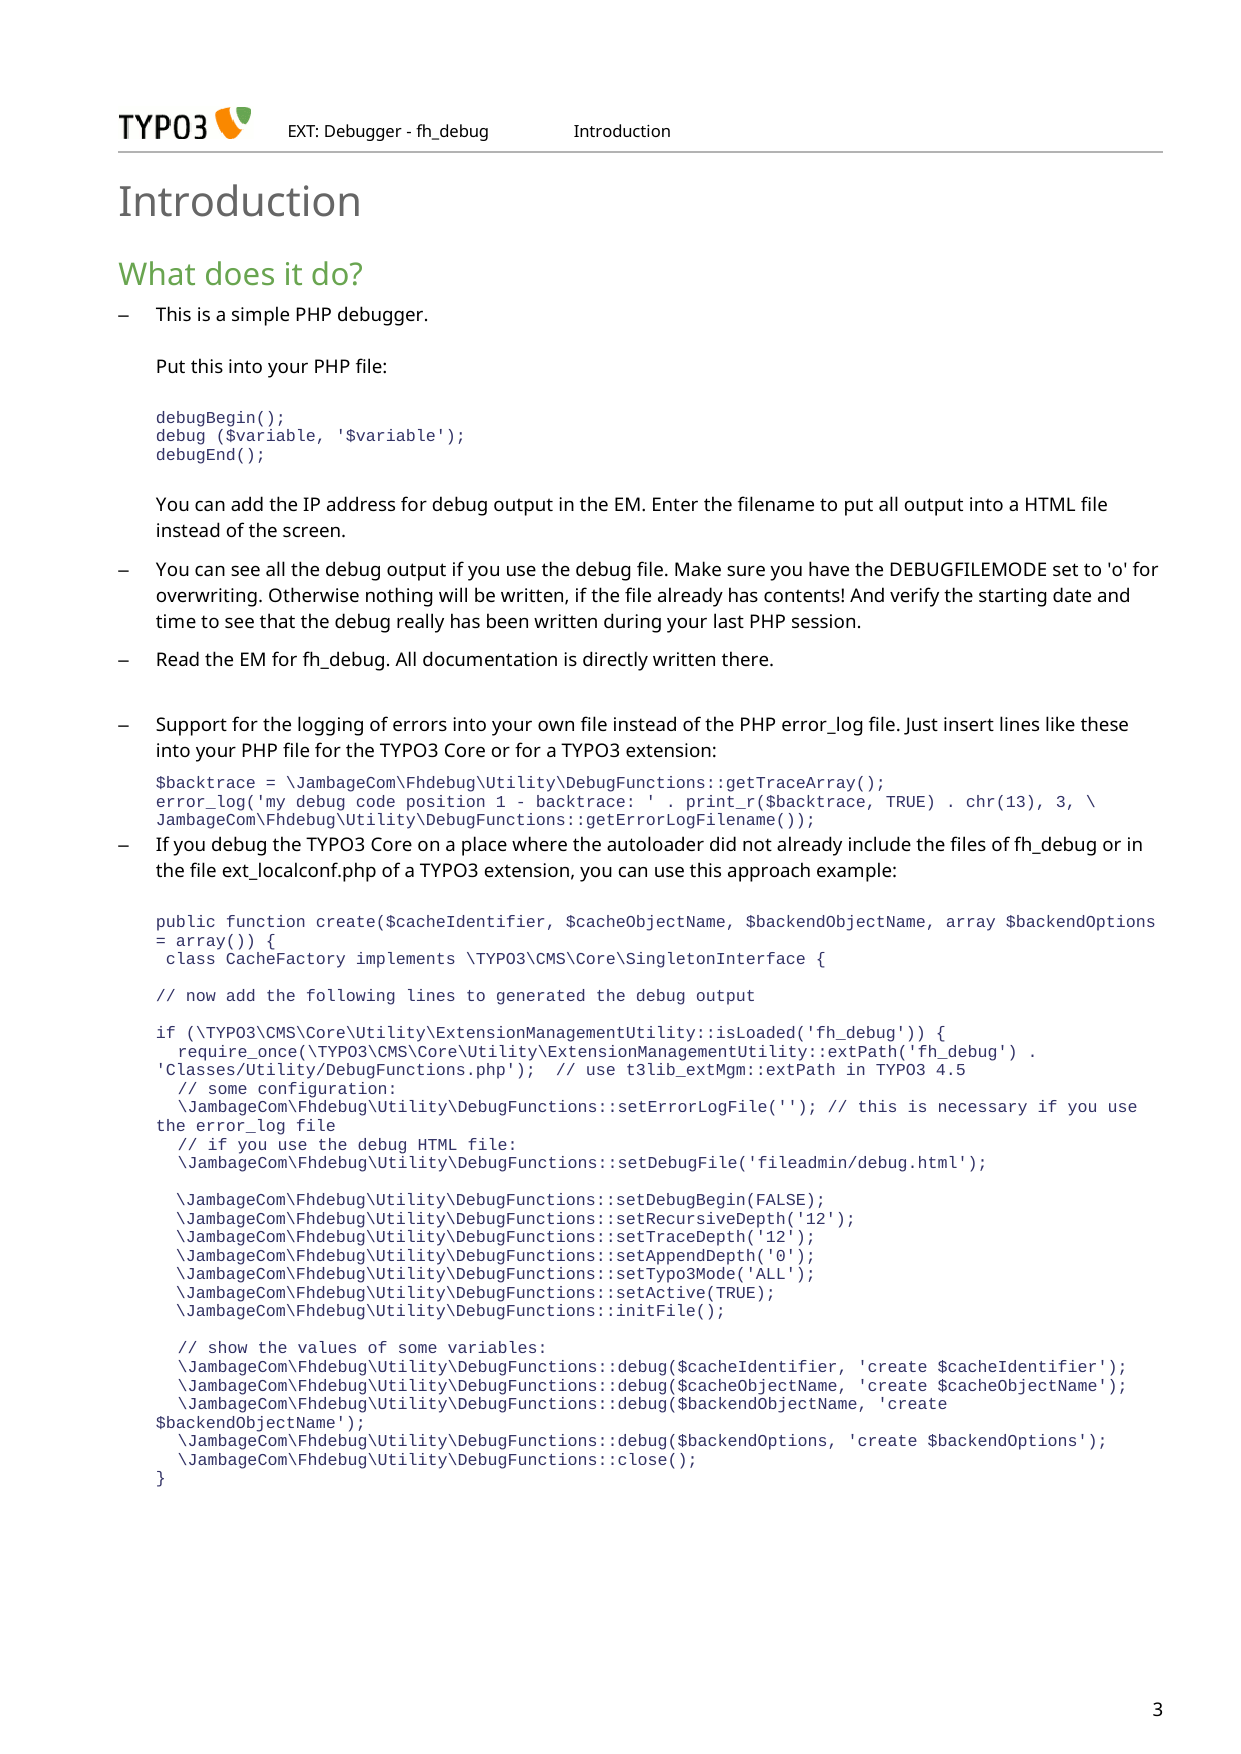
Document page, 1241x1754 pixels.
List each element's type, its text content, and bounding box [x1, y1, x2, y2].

list \JambageCom\Fhdebug\Utility\DebugFunctions::debug($cacheIdentifier, 'create $cacheIdentifier'); [118, 1359, 1163, 1377]
list } [118, 1470, 1163, 1507]
list \JambageCom\Fhdebug\Utility\DebugFunctions::debug($backendObjectName, 'create $backendObjectName'); [118, 1396, 1163, 1433]
list \JambageCom\Fhdebug\Utility\DebugFunctions::debug($cacheObjectName, 'create $cacheObjectName'); [118, 1377, 1163, 1396]
list \JambageCom\Fhdebug\Utility\DebugFunctions::close(); [118, 1452, 1163, 1470]
subtitle What does it do? [118, 252, 1163, 294]
list You can add the IP address for debug output in the EM. Enter the filename to put all output into a HTML file instead of the screen. [118, 465, 1163, 543]
list // some configuration: [118, 1081, 1163, 1099]
list // if you use the debug HTML file: [118, 1136, 1163, 1155]
list // show the values of some variables: [118, 1340, 1163, 1359]
list \JambageCom\Fhdebug\Utility\DebugFunctions::setErrorLogFile(''); // this is necessary if you use the error_log file [118, 1099, 1163, 1136]
list If you debug the TYPO3 Core on a place where the autoloader did not already include the files of fh_debug or in the file ext_localconf.php of a TYPO3 extension, you can use this approach example: [118, 831, 1163, 883]
list You can see all the debug output if you use the debug file. Make sure you have the DEBUGFILEMODE set to 'o' for overwriting. Otherwise nothing will be written, if the file already has contents! And verify the starting date and time to see that the debug really has been written during your last PHP session. [118, 556, 1163, 634]
picture [118, 106, 254, 139]
list This is a simple PHP debugger. Put this into your PHP file: [118, 301, 1163, 379]
list debugBegin(); debug ($variable, '$variable'); debugEnd(); [118, 391, 1163, 465]
list Read the EM for fh_debug. All documentation is directly written there. [118, 646, 1163, 698]
list Support for the logging of errors into your own file instead of the PHP error_log file. Just insert lines like these into your PHP file for the TYPO3 Core or for a TYPO3 extension: [118, 711, 1163, 763]
list if (\TYPO3\CMS\Core\Utility\ExtensionManagementUtility::isLoaded('fh_debug')) { require_once(\TYPO3\CMS\Core\Utility\ExtensionManagementUtility::extPath('fh_debug') . 'Classes/Utility/DebugFunctions.php'); // use t3lib_extMgm::extPath in TYPO3 4.5 [118, 1025, 1163, 1081]
list public function create($cacheIdentifier, $cacheObjectName, $backendObjectName, array $backendOptions = array()) { class CacheFactory implements \TYPO3\CMS\Core\SingletonInterface { // now add the following lines to generated the debug output [118, 895, 1163, 1025]
list \JambageCom\Fhdebug\Utility\DebugFunctions::debug($backendOptions, 'create $backendOptions'); [118, 1433, 1163, 1452]
list \JambageCom\Fhdebug\Utility\DebugFunctions::setDebugBegin(FALSE); \JambageCom\Fhdebug\Utility\DebugFunctions::setRecursiveDepth('12'); \JambageCom\Fhdebug\Utility\DebugFunctions::setTraceDepth('12'); \JambageCom\Fhdebug\Utility\DebugFunctions::setAppendDepth('0'); \JambageCom\Fhdebug\Utility\DebugFunctions::setTypo3Mode('ALL'); \JambageCom\Fhdebug\Utility\DebugFunctions::setActive(TRUE); \JambageCom\Fhdebug\Utility\DebugFunctions::initFile(); [118, 1192, 1163, 1322]
list $backtrace = \JambageCom\Fhdebug\Utility\DebugFunctions::getTraceArray(); error_log('my debug code position 1 - backtrace: ' . print_r($backtrace, TRUE) . chr(13), 3, \JambageCom\Fhdebug\Utility\DebugFunctions::getErrorLogFilename()); [118, 775, 1163, 831]
list \JambageCom\Fhdebug\Utility\DebugFunctions::setDebugFile('fileadmin/debug.html'); [118, 1155, 1163, 1173]
subtitle Introduction [118, 172, 1163, 228]
